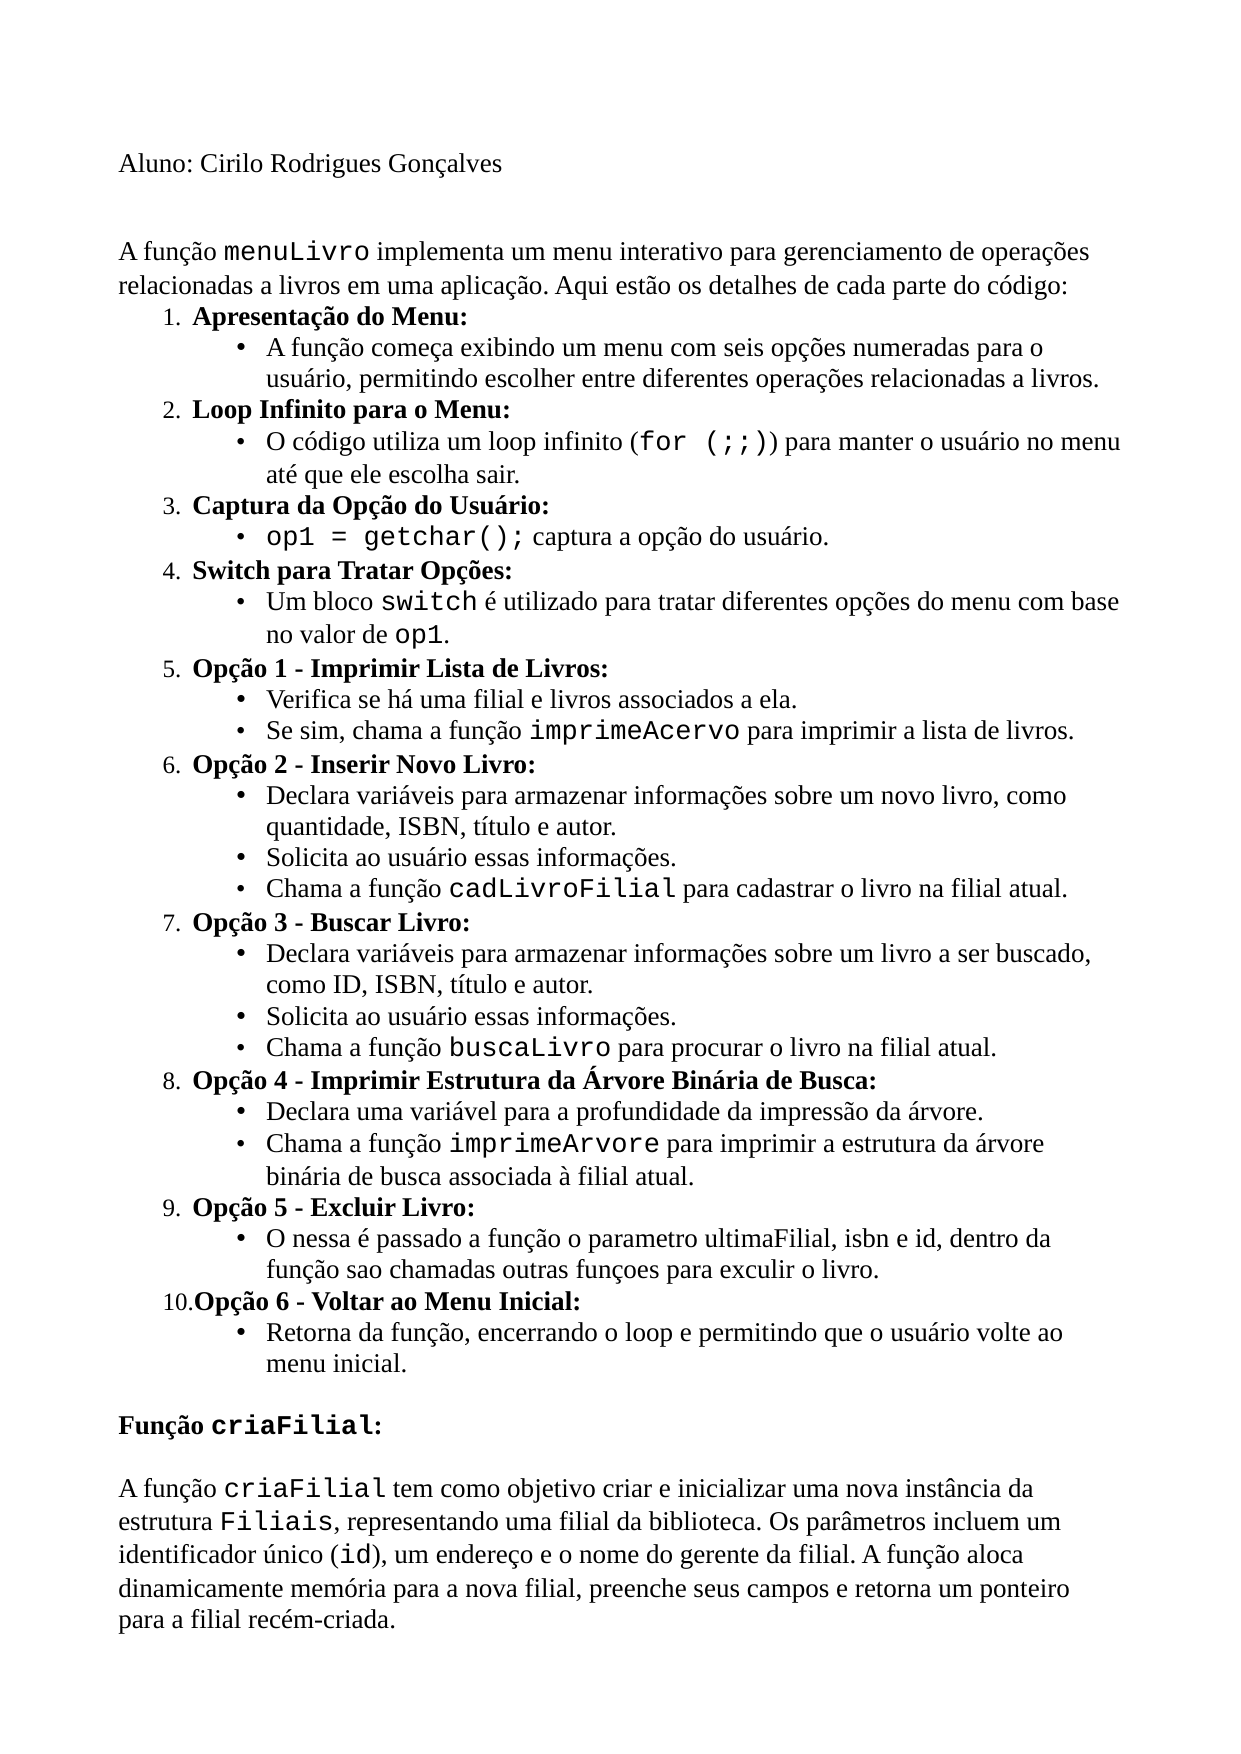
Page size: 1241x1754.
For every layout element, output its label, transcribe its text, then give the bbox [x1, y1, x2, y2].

list Opção 5 - Excluir Livro: [162, 1191, 1122, 1222]
list op1 = getchar(); captura a opção do usuário. [236, 521, 1122, 554]
list Opção 1 - Imprimir Lista de Livros: [162, 652, 1122, 683]
list Declara variáveis para armazenar informações sobre um novo livro, como quantidade, ISBN, título e autor. [236, 779, 1122, 841]
list Opção 2 - Inserir Novo Livro: [162, 748, 1122, 779]
list Declara uma variável para a profundidade da impressão da árvore. [236, 1095, 1122, 1127]
list Se sim, chama a função imprimeAcervo para imprimir a lista de livros. [236, 714, 1122, 748]
text Função criaFilial: [118, 1378, 1122, 1443]
list O nessa é passado a função o parametro ultimaFilial, isbn e id, dentro da função sao chamadas outras funçoes para exculir o livro. [236, 1222, 1122, 1285]
list Loop Infinito para o Menu: [162, 394, 1122, 425]
list Retorna da função, encerrando o loop e permitindo que o usuário volte ao menu inicial. [236, 1316, 1122, 1378]
list Solicita ao usuário essas informações. [236, 999, 1122, 1031]
list Opção 4 - Imprimir Estrutura da Árvore Binária de Busca: [162, 1064, 1122, 1095]
text A função criaFilial tem como objetivo criar e inicializar uma nova instância da estrutura Filiais, representando uma filial da biblioteca. Os parâmetros incluem um identificador único (id), um endereço e o nome do gerente da filial. A função aloca dinamicamente memória para a nova filial, preenche seus campos e retorna um ponteiro para a filial recém-criada. [118, 1472, 1122, 1634]
list Declara variáveis para armazenar informações sobre um livro a ser buscado, como ID, ISBN, título e autor. [236, 937, 1122, 999]
list Switch para Tratar Opções: [162, 554, 1122, 585]
list Um bloco switch é utilizado para tratar diferentes opções do menu com base no valor de op1. [236, 585, 1122, 652]
list Chama a função cadLivroFilial para cadastrar o livro na filial atual. [236, 873, 1122, 906]
text A função menuLivro implementa um menu interativo para gerenciamento de operações relacionadas a livros em uma aplicação. Aqui estão os detalhes de cada parte do código: [118, 236, 1122, 300]
list Chama a função imprimeArvore para imprimir a estrutura da árvore binária de busca associada à filial atual. [236, 1127, 1122, 1191]
list Verifica se há uma filial e livros associados a ela. [236, 683, 1122, 714]
text Aluno: Cirilo Rodrigues Gonçalves [118, 147, 1122, 178]
list Solicita ao usuário essas informações. [236, 841, 1122, 873]
list Apresentação do Menu: [162, 300, 1122, 331]
list Opção 6 - Voltar ao Menu Inicial: [162, 1285, 1122, 1316]
list Chama a função buscaLivro para procurar o livro na filial atual. [236, 1031, 1122, 1064]
list Opção 3 - Buscar Livro: [162, 906, 1122, 937]
list Captura da Opção do Usuário: [162, 489, 1122, 521]
list O código utiliza um loop infinito (for (;;)) para manter o usuário no menu até que ele escolha sair. [236, 425, 1122, 489]
list A função começa exibindo um menu com seis opções numeradas para o usuário, permitindo escolher entre diferentes operações relacionadas a livros. [236, 331, 1122, 394]
